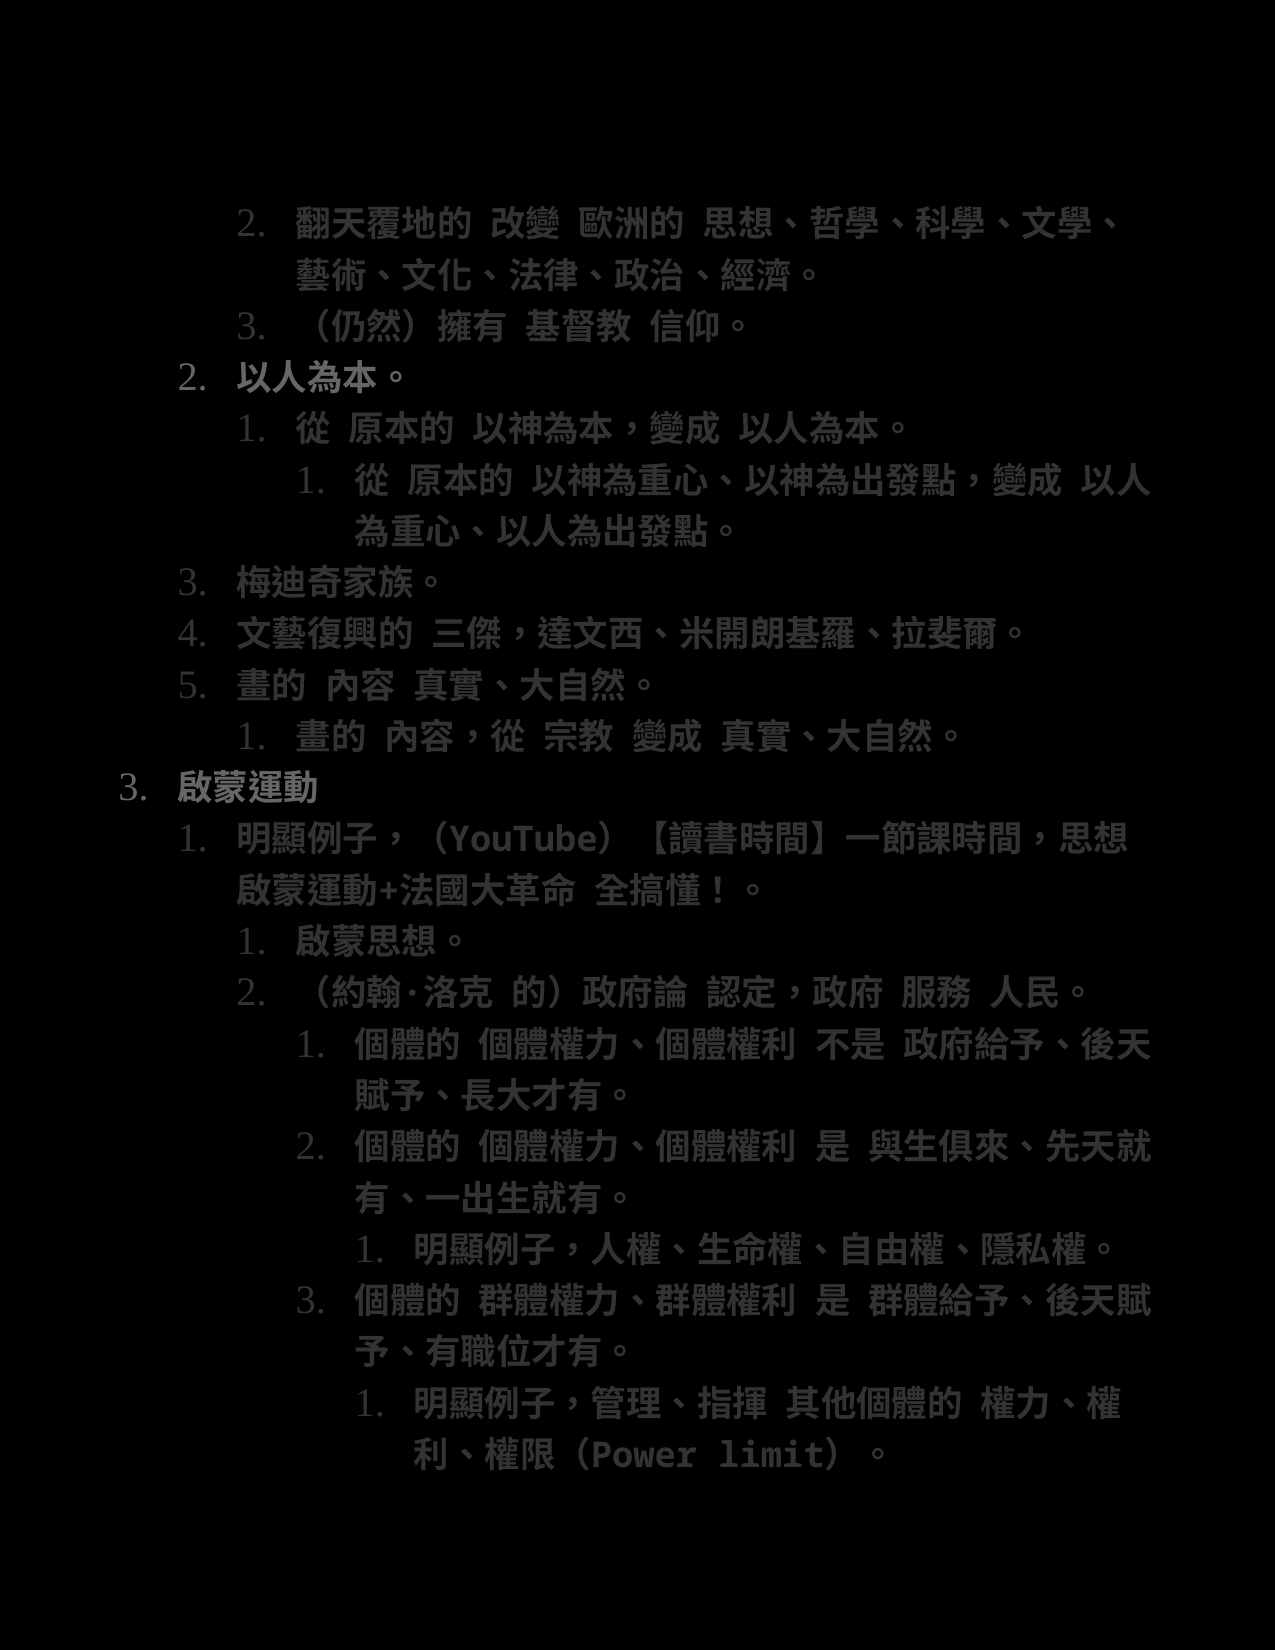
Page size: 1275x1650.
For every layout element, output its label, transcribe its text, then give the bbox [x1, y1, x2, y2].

list 梅迪奇家族。 [177, 554, 1157, 606]
list 明顯例子，人權、生命權、自由權、隱私權。 [354, 1221, 1157, 1272]
list 從 原本的 以神為本，變成 以人為本。 [236, 401, 1157, 452]
list 畫的 內容，從 宗教 變成 真實、大自然。 [236, 708, 1157, 759]
list （約翰·洛克 的）政府論 認定，政府 服務 人民。 [236, 965, 1157, 1016]
list 畫的 內容 真實、大自然。 [177, 657, 1157, 708]
list （仍然）擁有 基督教 信仰。 [236, 298, 1157, 349]
list 文藝復興的 三傑，達文西、米開朗基羅、拉斐爾。 [177, 606, 1157, 657]
list 啟蒙運動 [118, 759, 1157, 811]
list 明顯例子，管理、指揮 其他個體的 權力、權利、權限（Power limit）。 [354, 1375, 1157, 1477]
list 以人為本。 [177, 349, 1157, 401]
list 翻天覆地的 改變 歐洲的 思想、哲學、科學、文學、藝術、文化、法律、政治、經濟。 [236, 196, 1157, 298]
list 個體的 個體權力、個體權利 不是 政府給予、後天賦予、長大才有。 [295, 1016, 1157, 1119]
list 從 原本的 以神為重心、以神為出發點，變成 以人為重心、以人為出發點。 [295, 452, 1157, 554]
list 啟蒙思想。 [236, 913, 1157, 965]
list 個體的 個體權力、個體權利 是 與生俱來、先天就有、一出生就有。 [295, 1119, 1157, 1221]
list 明顯例子，（YouTube）【讀書時間】一節課時間，思想啟蒙運動+法國大革命 全搞懂！。 [177, 811, 1157, 913]
list 個體的 群體權力、群體權利 是 群體給予、後天賦予、有職位才有。 [295, 1272, 1157, 1375]
